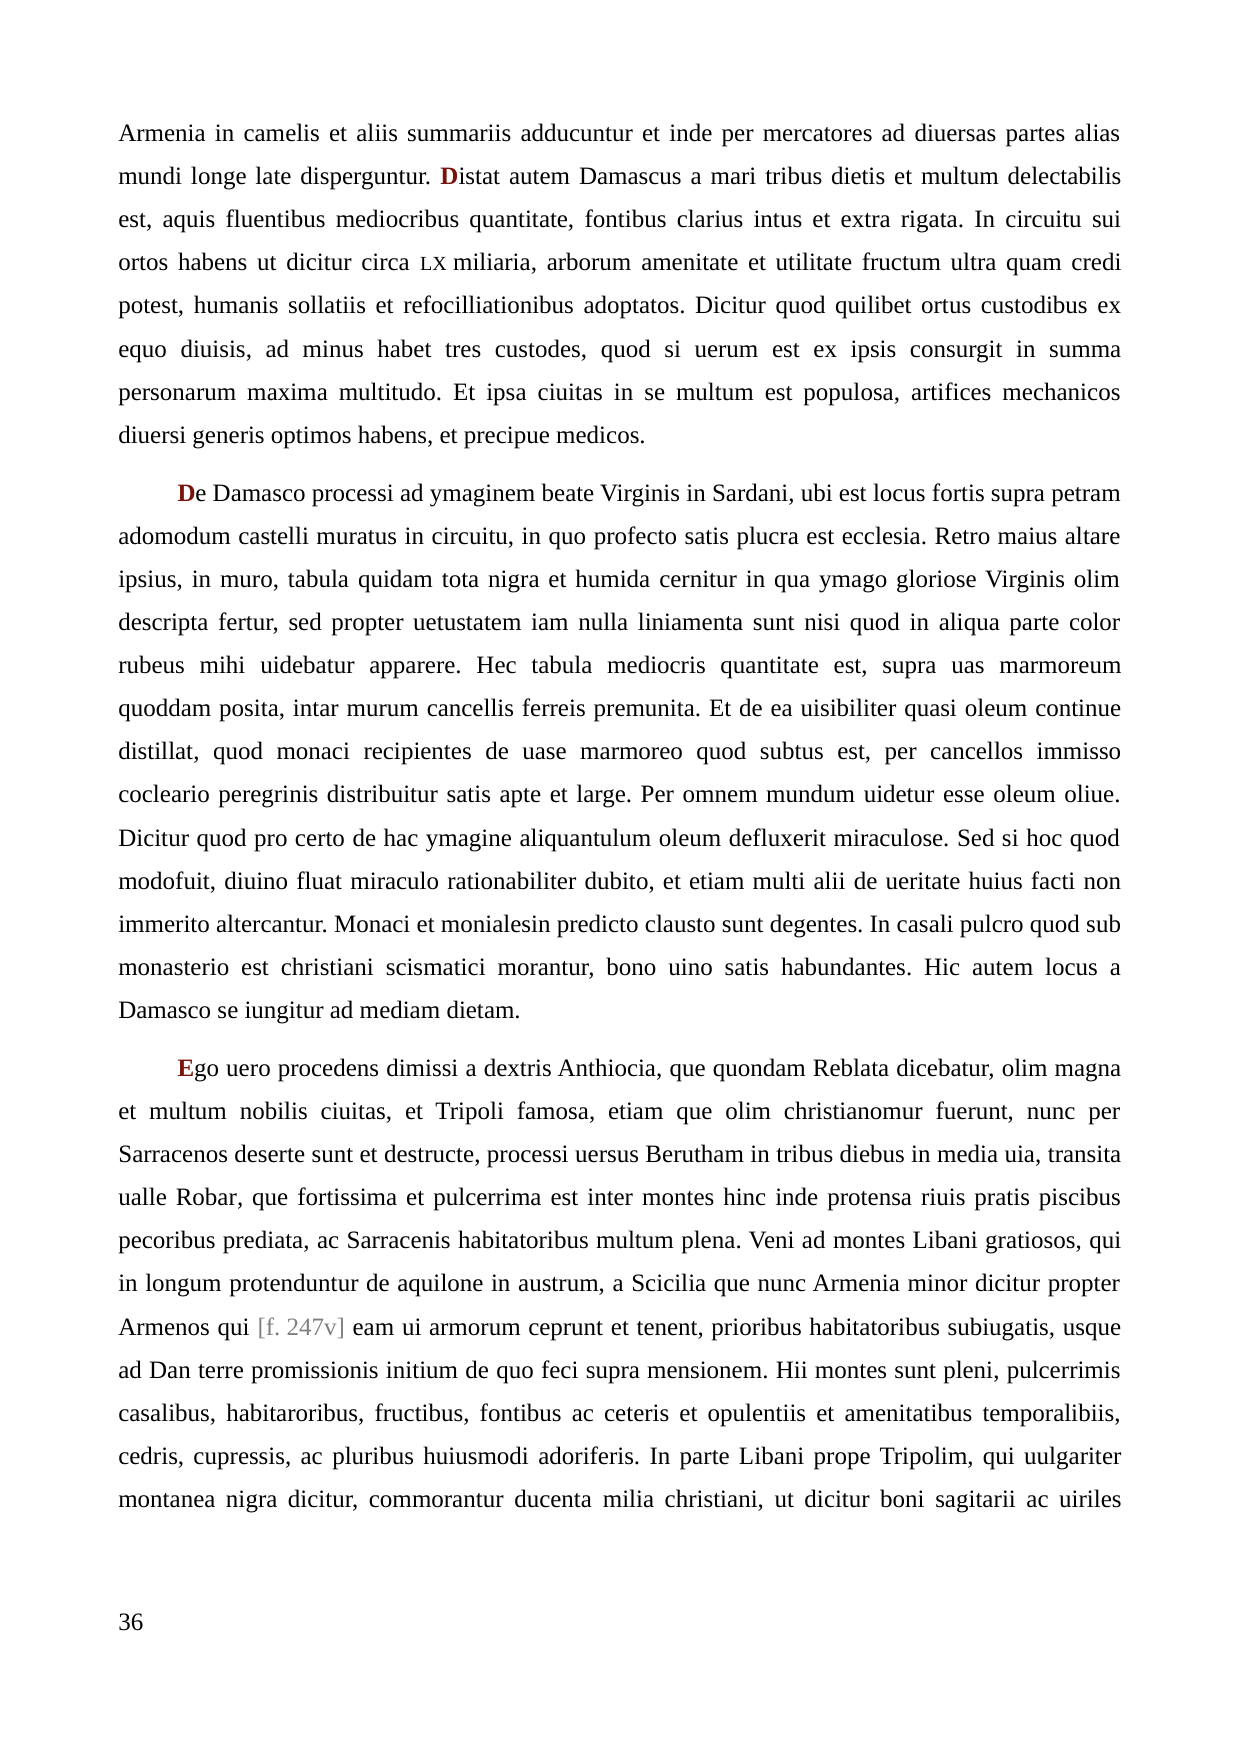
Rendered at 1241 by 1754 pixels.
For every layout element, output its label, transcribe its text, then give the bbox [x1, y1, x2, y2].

text Armenia in camelis et aliis summariis adducuntur et inde per mercatores ad diuersas partes alias mundi longe late disperguntur. Distat autem Damascus a mari tribus dietis et multum delectabilis est, aquis fluentibus mediocribus quantitate, fontibus clarius intus et extra rigata. In circuitu sui ortos habens ut dicitur circa lx miliaria, arborum amenitate et utilitate fructum ultra quam credi potest, humanis sollatiis et refocilliationibus adoptatos. Dicitur quod quilibet ortus custodibus ex equo diuisis, ad minus habet tres custodes, quod si uerum est ex ipsis consurgit in summa personarum maxima multitudo. Et ipsa ciuitas in se multum est populosa, artifices mechanicos diuersi generis optimos habens, et precipue medicos. [118, 118, 1122, 449]
text Ego uero procedens dimissi a dextris Anthiocia, que quondam Reblata dicebatur, olim magna et multum nobilis ciuitas, et Tripoli famosa, etiam que olim christianomur fuerunt, nunc per Sarracenos deserte sunt et destructe, processi uersus Berutham in tribus diebus in media uia, transita ualle Robar, que fortissima et pulcerrima est inter montes hinc inde protensa riuis pratis piscibus pecoribus prediata, ac Sarracenis habitatoribus multum plena. Veni ad montes Libani gratiosos, qui in longum protenduntur de aquilone in austrum, a Scicilia que nunc Armenia minor dicitur propter Armenos qui [f. 247v] eam ui armorum ceprunt et tenent, prioribus habitatoribus subiugatis, usque ad Dan terre promissionis initium de quo feci supra mensionem. Hii montes sunt pleni, pulcerrimis casalibus, habitaroribus, fructibus, fontibus ac ceteris et opulentiis et amenitatibus temporalibiis, cedris, cupressis, ac pluribus huiusmodi adoriferis. In parte Libani prope Tripolim, qui uulgariter montanea nigra dicitur, commorantur ducenta milia christiani, ut dicitur boni sagitarii ac uiriles [118, 1053, 1122, 1513]
text De Damasco processi ad ymaginem beate Virginis in Sardani, ubi est locus fortis supra petram adomodum castelli muratus in circuitu, in quo profecto satis plucra est ecclesia. Retro maius altare ipsius, in muro, tabula quidam tota nigra et humida cernitur in qua ymago gloriose Virginis olim descripta fertur, sed propter uetustatem iam nulla liniamenta sunt nisi quod in aliqua parte color rubeus mihi uidebatur apparere. Hec tabula mediocris quantitate est, supra uas marmoreum quoddam posita, intar murum cancellis ferreis premunita. Et de ea uisibiliter quasi oleum continue distillat, quod monaci recipientes de uase marmoreo quod subtus est, per cancellos immisso cocleario peregrinis distribuitur satis apte et large. Per omnem mundum uidetur esse oleum oliue. Dicitur quod pro certo de hac ymagine aliquantulum oleum defluxerit miraculose. Sed si hoc quod modofuit, diuino fluat miraculo rationabiliter dubito, et etiam multi alii de ueritate huius facti non immerito altercantur. Monaci et monialesin predicto clausto sunt degentes. In casali pulcro quod sub monasterio est christiani scismatici morantur, bono uino satis habundantes. Hic autem locus a Damasco se iungitur ad mediam dietam. [118, 478, 1122, 1024]
